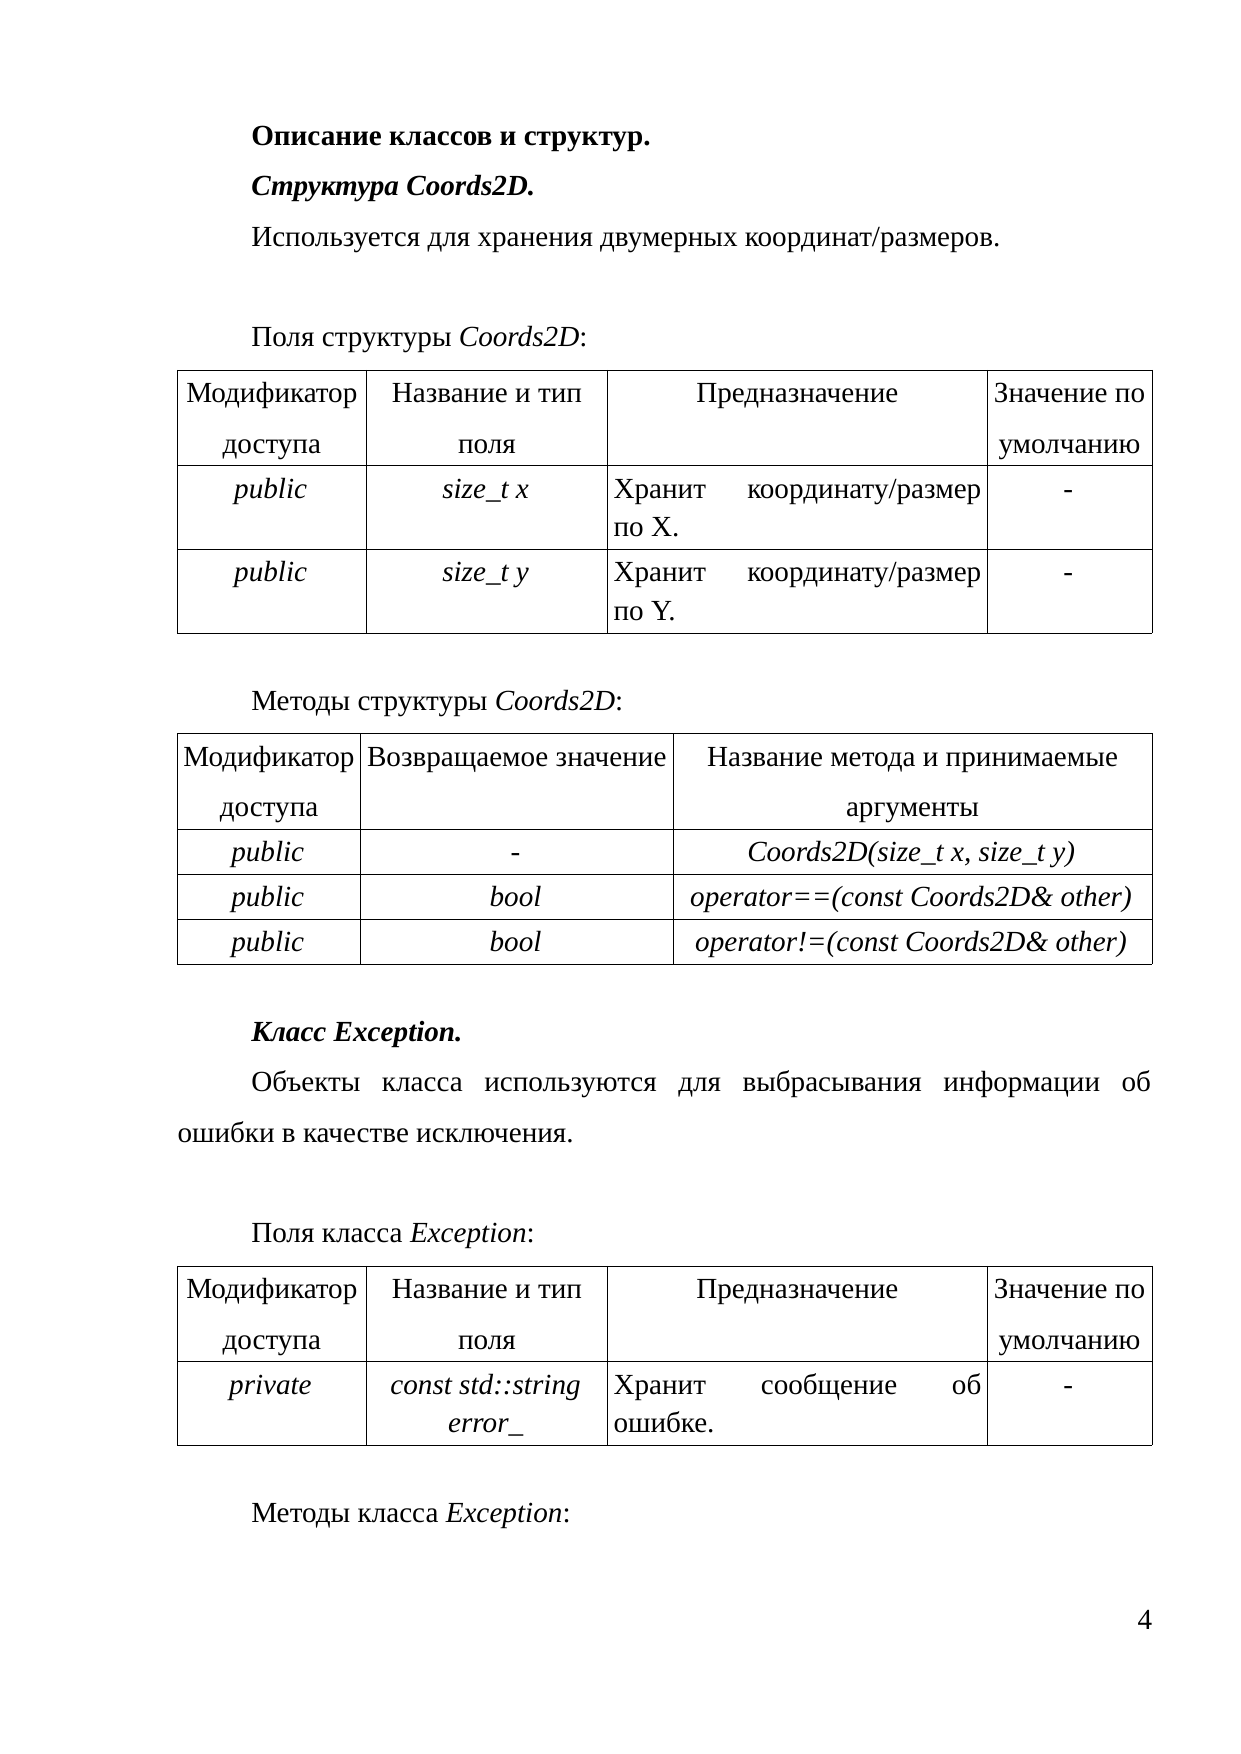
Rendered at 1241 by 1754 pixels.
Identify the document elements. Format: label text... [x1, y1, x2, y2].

table_header Модификатор доступа [178, 1267, 366, 1361]
table_cell operator!=(const Coords2D& other) [674, 920, 1152, 964]
table_cell - [361, 830, 673, 874]
table_cell bool [361, 920, 673, 964]
table_cell Хранит координату/размер по Y. [608, 550, 987, 632]
table_cell - [988, 466, 1152, 549]
table_header Название и тип поля [367, 371, 607, 465]
table_cell operator==(const Coords2D& other) [674, 875, 1152, 919]
text Методы структуры Coords2D: [177, 683, 1152, 716]
subtitle Класс Exception. [177, 1014, 1152, 1048]
table_cell public [178, 920, 360, 964]
table_cell - [988, 1362, 1152, 1445]
text Поля класса Exception: [177, 1216, 1152, 1249]
table_cell Coords2D(size_t x, size_t y) [674, 830, 1152, 874]
table_header Предназначение [608, 1267, 987, 1361]
text Объекты класса используются для выбрасывания информации об ошибки в качестве исключения. [177, 1064, 1152, 1148]
table_header Название метода и принимаемые аргументы [674, 734, 1152, 828]
table_header Модификатор доступа [178, 371, 366, 465]
table_cell const std::string error_ [367, 1362, 607, 1445]
table_header Модификатор доступа [178, 734, 360, 828]
subtitle Структура Coords2D. [177, 168, 1152, 202]
table_header Предназначение [608, 371, 987, 465]
table_header Значение по умолчанию [988, 371, 1152, 465]
table_cell - [988, 550, 1152, 632]
text Используется для хранения двумерных координат/размеров. [177, 219, 1152, 252]
text Поля структуры Coords2D: [177, 319, 1152, 353]
table_cell size_t x [367, 466, 607, 549]
table_cell private [178, 1362, 366, 1445]
subtitle Описание классов и структур. [177, 118, 1152, 152]
table_header Значение по умолчанию [988, 1267, 1152, 1361]
table_header Название и тип поля [367, 1267, 607, 1361]
table_header Возвращаемое значение [361, 734, 673, 828]
table_cell Хранит координату/размер по X. [608, 466, 987, 549]
table_cell public [178, 550, 366, 632]
table_cell Хранит сообщение об ошибке. [608, 1362, 987, 1445]
text Методы класса Exception: [177, 1495, 1152, 1529]
table_cell public [178, 830, 360, 874]
table_cell size_t y [367, 550, 607, 632]
table_cell public [178, 466, 366, 549]
table_cell bool [361, 875, 673, 919]
table_cell public [178, 875, 360, 919]
